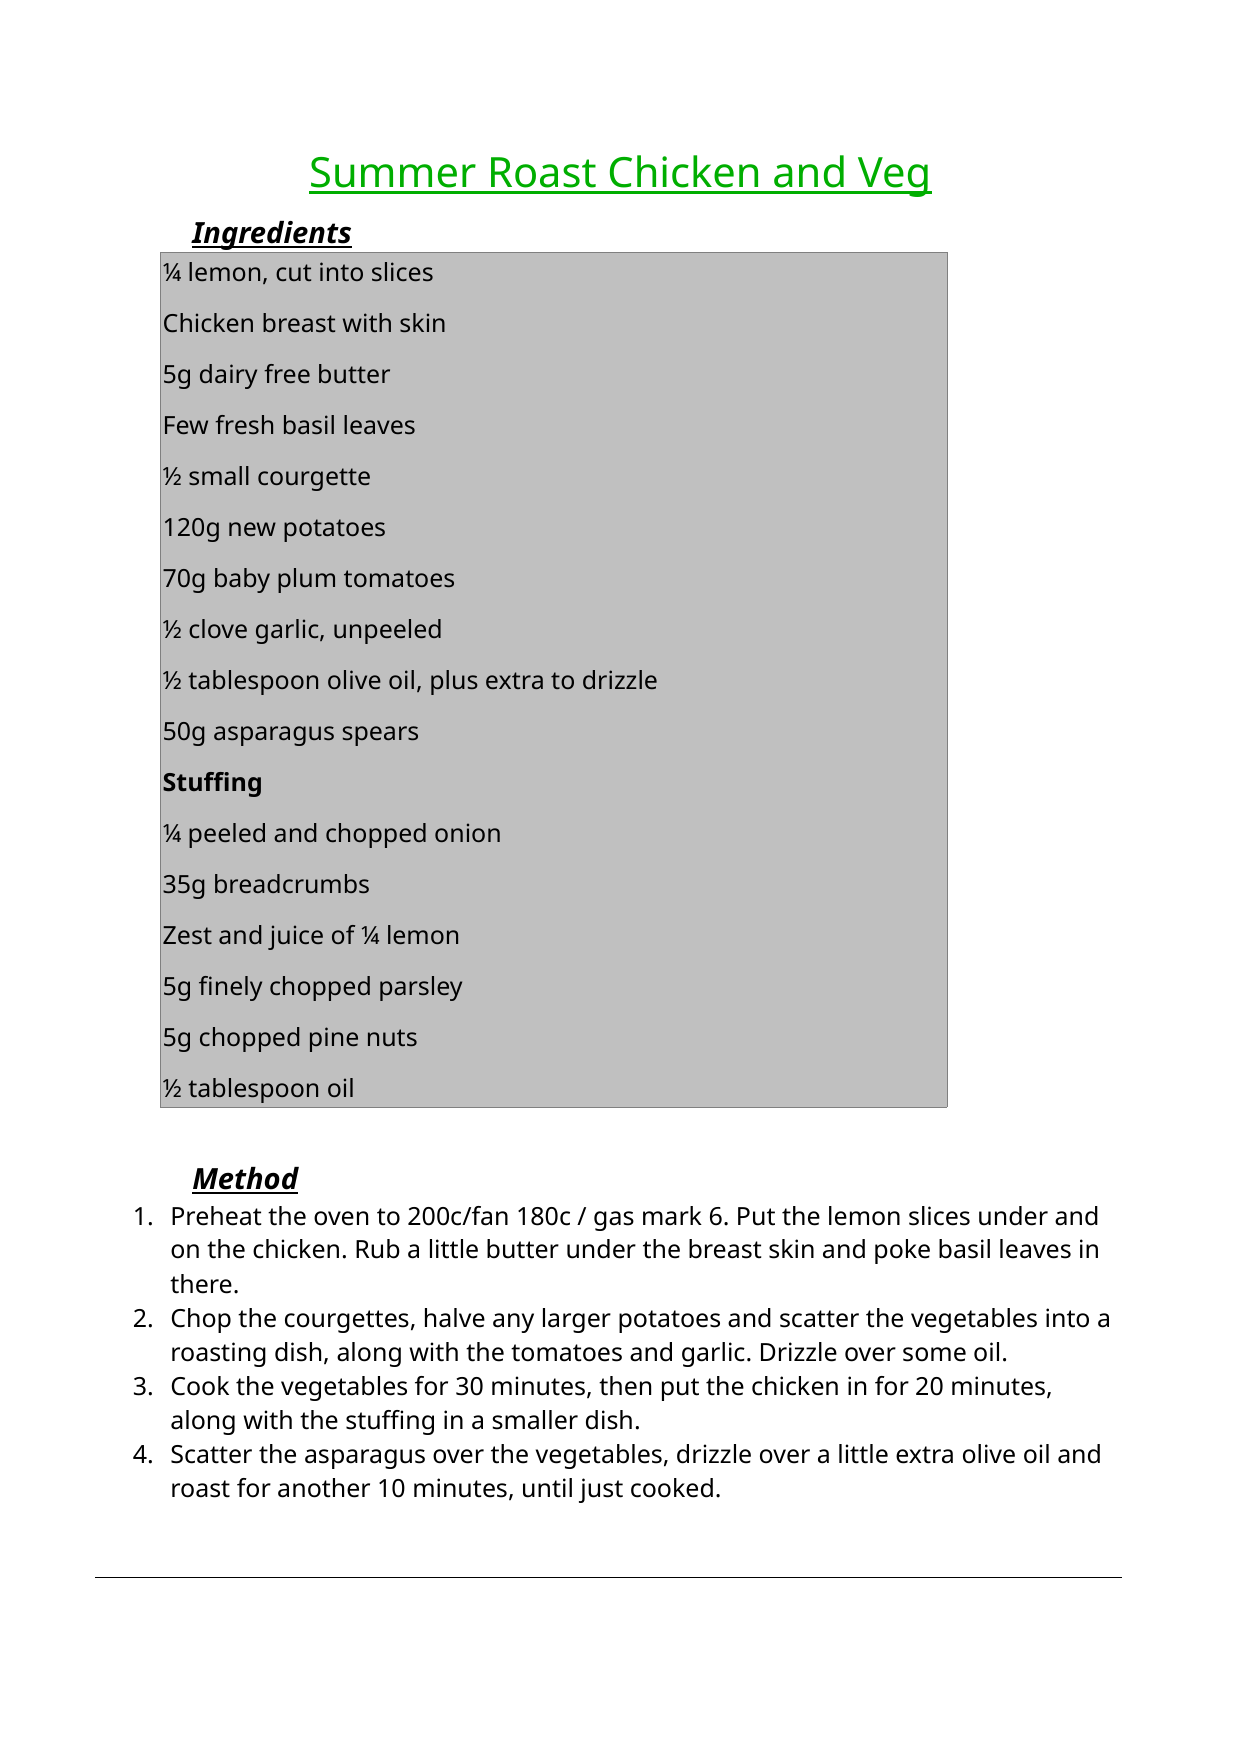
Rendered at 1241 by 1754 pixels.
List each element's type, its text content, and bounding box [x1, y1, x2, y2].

list Scatter the asparagus over the vegetables, drizzle over a little extra olive oil and roast for another 10 minutes, until just cooked. [133, 1437, 1122, 1505]
subtitle Method [192, 1158, 1122, 1198]
subtitle Ingredients [192, 212, 1122, 252]
text 35g breadcrumbs [161, 864, 947, 901]
text 5g chopped pine nuts [161, 1018, 947, 1054]
text ¼ peeled and chopped onion [161, 813, 947, 850]
list Cook the vegetables for 30 minutes, then put the chicken in for 20 minutes, along with the stuffing in a smaller dish. [133, 1368, 1122, 1437]
text ½ small courgette [161, 456, 947, 493]
text ½ tablespoon oil [161, 1069, 947, 1107]
list Chop the courgettes, halve any larger potatoes and scatter the vegetables into a roasting dish, along with the tomatoes and garlic. Drizzle over some oil. [133, 1300, 1122, 1368]
text Stuffing [161, 762, 947, 799]
text Few fresh basil leaves [161, 405, 947, 442]
text 70g baby plum tomatoes [161, 558, 947, 595]
text ½ tablespoon olive oil, plus extra to drizzle [161, 660, 947, 697]
text 5g finely chopped parsley [161, 967, 947, 1003]
text 5g dairy free butter [161, 354, 947, 391]
subtitle Summer Roast Chicken and Veg [118, 143, 1122, 200]
text ¼ lemon, cut into slices [161, 253, 947, 288]
list Preheat the oven to 200c/fan 180c / gas mark 6. Put the lemon slices under and on the chicken. Rub a little butter under the breast skin and poke basil leaves in there. [133, 1198, 1122, 1300]
text Zest and juice of ¼ lemon [161, 916, 947, 952]
text 120g new potatoes [161, 507, 947, 544]
text 50g asparagus spears [161, 711, 947, 748]
text Chicken breast with skin [161, 303, 947, 339]
text ½ clove garlic, unpeeled [161, 609, 947, 646]
